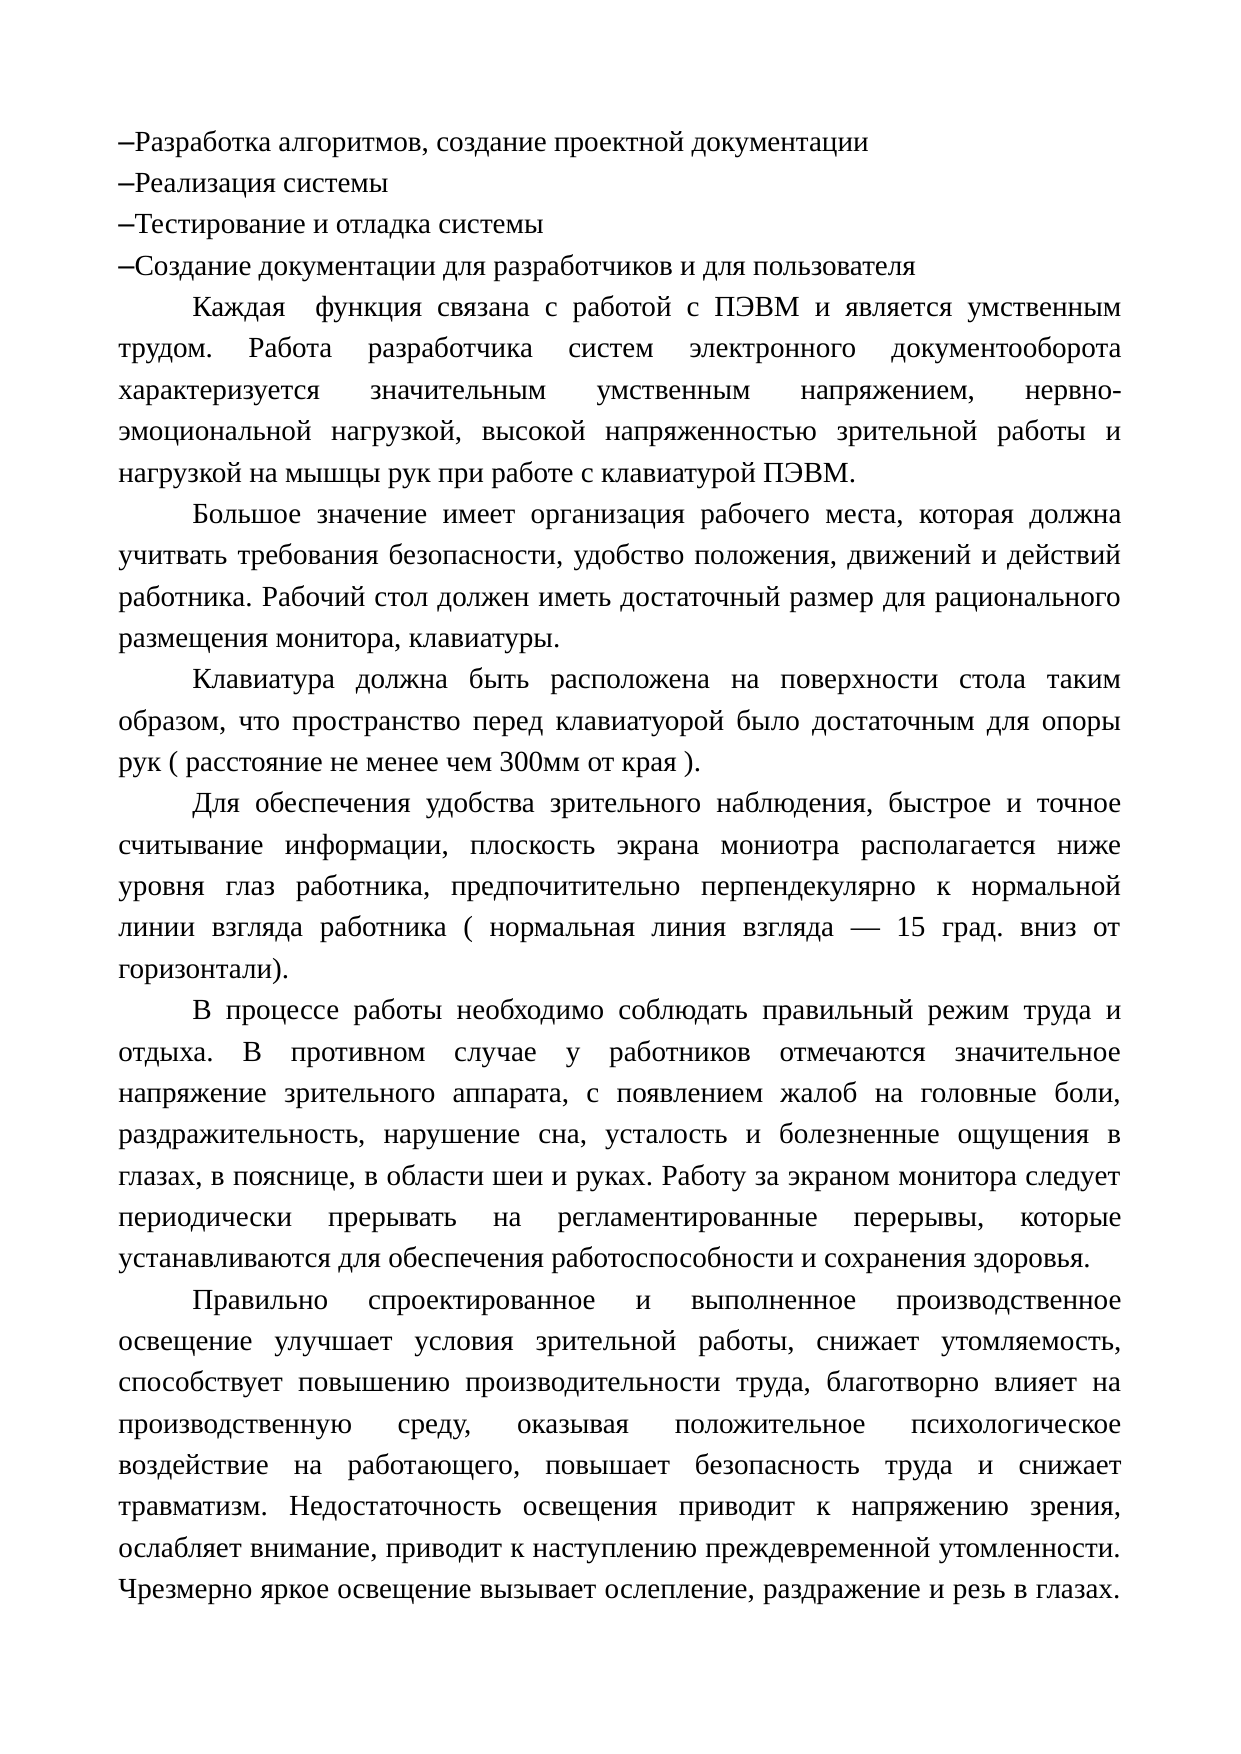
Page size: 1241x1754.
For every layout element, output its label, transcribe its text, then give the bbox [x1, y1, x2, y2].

text Каждая функция связана с работой с ПЭВМ и является умственным трудом. Работа разработчика систем электронного документооборота характеризуется значительным умственным напряжением, нервно-эмоциональной нагрузкой, высокой напряженностью зрительной работы и нагрузкой на мышцы рук при работе с клавиатурой ПЭВМ. [118, 283, 1122, 490]
text Большое значение имеет организация рабочего места, которая должна учитвать требования безопасности, удобство положения, движений и действий работника. Рабочий стол должен иметь достаточный размер для рационального размещения монитора, клавиатуры. [118, 490, 1122, 656]
list Тестирование и отладка системы [118, 201, 1122, 242]
list Разработка алгоритмов, создание проектной документации [118, 118, 1122, 159]
text Правильно спроектированное и выполненное производственное освещение улучшает условия зрительной работы, снижает утомляемость, способствует повышению производительности труда, благотворно влияет на производственную среду, оказывая положительное психологическое воздействие на работающего, повышает безопасность труда и снижает травматизм. Недостаточность освещения приводит к напряжению зрения, ослабляет внимание, приводит к наступлению преждевременной утомленности. Чрезмерно яркое освещение вызывает ослепление, раздражение и резь в глазах. [118, 1276, 1122, 1607]
list Создание документации для разработчиков и для пользователя [118, 242, 1122, 283]
text Для обеспечения удобства зрительного наблюдения, быстрое и точное считывание информации, плоскость экрана мониотра располагается ниже уровня глаз работника, предпочитительно перпендекулярно к нормальной линии взгляда работника ( нормальная линия взгляда — 15 град. вниз от горизонтали). [118, 780, 1122, 987]
text В процессе работы необходимо соблюдать правильный режим труда и отдыха. В противном случае у работников отмечаются значительное напряжение зрительного аппарата, с появлением жалоб на головные боли, раздражительность, нарушение сна, усталость и болезненные ощущения в глазах, в пояснице, в области шеи и руках. Работу за экраном монитора следует периодически прерывать на регламентированные перерывы, которые устанавливаются для обеспечения работоспособности и сохранения здоровья. [118, 987, 1122, 1276]
text Клавиатура должна быть расположена на поверхности стола таким образом, что пространство перед клавиатуорой было достаточным для опоры рук ( расстояние не менее чем 300мм от края ). [118, 656, 1122, 780]
list Реализация системы [118, 159, 1122, 201]
